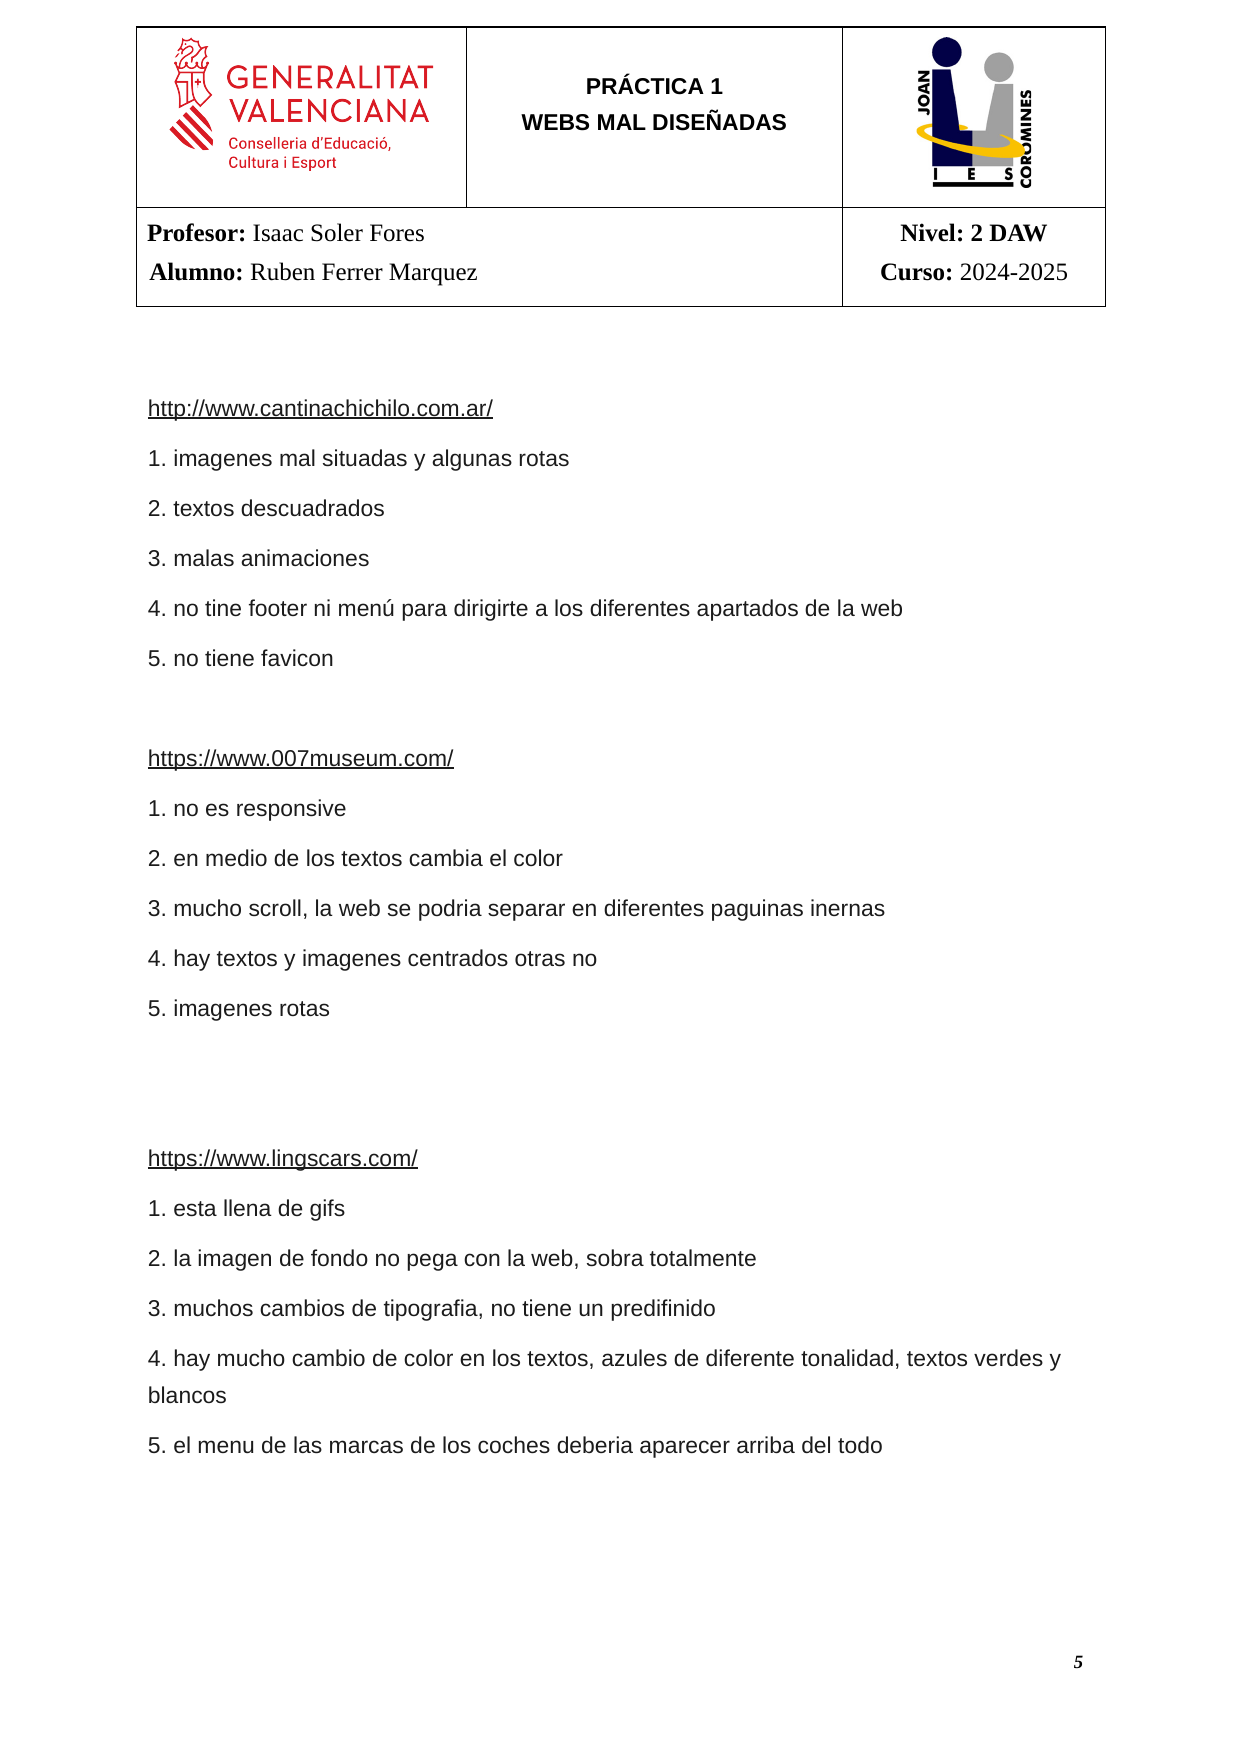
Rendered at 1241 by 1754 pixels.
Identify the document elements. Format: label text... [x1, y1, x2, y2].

text 5. imagenes rotas [148, 983, 1122, 1021]
picture [169, 37, 434, 171]
text 5. el menu de las marcas de los coches deberia aparecer arriba del todo [148, 1421, 1122, 1458]
text 5. no tiene favicon [148, 633, 1122, 671]
text 2. textos descuadrados [148, 483, 1122, 521]
text 1. esta llena de gifs [148, 1183, 1122, 1221]
text 4. no tine footer ni menú para dirigirte a los diferentes apartados de la web [148, 583, 1122, 621]
text 3. malas animaciones [148, 533, 1122, 571]
text 1. imagenes mal situadas y algunas rotas [148, 433, 1122, 471]
text 2. la imagen de fondo no pega con la web, sobra totalmente [148, 1233, 1122, 1271]
text 4. hay textos y imagenes centrados otras no [148, 933, 1122, 971]
text 1. no es responsive [148, 783, 1122, 821]
text 3. muchos cambios de tipografia, no tiene un predifinido [148, 1283, 1122, 1321]
text http://www.cantinachichilo.com.ar/ [148, 383, 1122, 421]
text 2. en medio de los textos cambia el color [148, 833, 1122, 871]
text 3. mucho scroll, la web se podria separar en diferentes paguinas inernas [148, 883, 1122, 921]
text https://www.lingscars.com/ [148, 1133, 1122, 1171]
text 4. hay mucho cambio de color en los textos, azules de diferente tonalidad, textos verdes y blancos [148, 1333, 1122, 1408]
picture [916, 37, 1032, 188]
text https://www.007museum.com/ [148, 733, 1122, 771]
